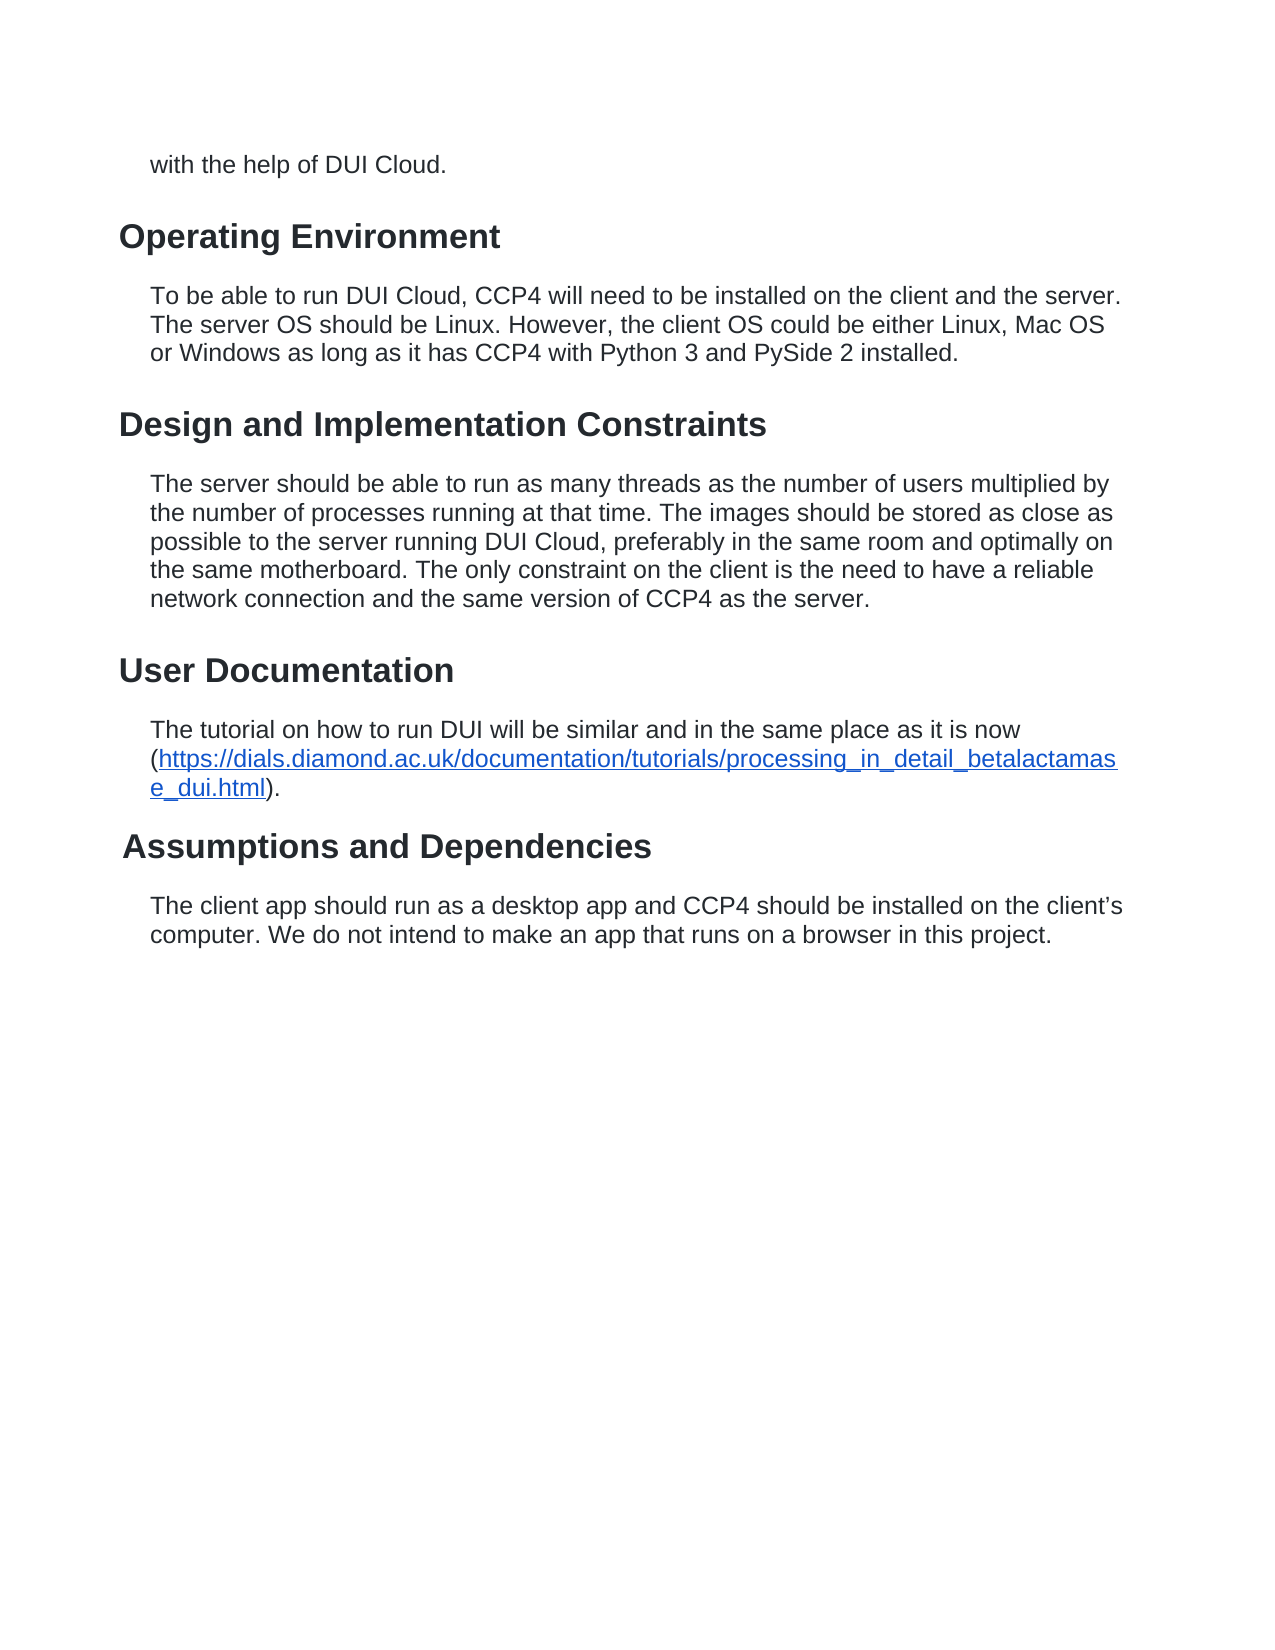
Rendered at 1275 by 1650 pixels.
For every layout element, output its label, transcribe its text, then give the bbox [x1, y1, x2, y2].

subtitle Design and Implementation Constraints [119, 404, 1125, 444]
text Assumptions and Dependencies [122, 826, 1125, 866]
subtitle User Documentation [119, 650, 1125, 690]
text The server should be able to run as many threads as the number of users multiplied by the number of processes running at that time. The images should be stored as close as possible to the server running DUI Cloud, preferably in the same room and optimally on the same motherboard. The only constraint on the client is the need to have a reliable network connection and the same version of CCP4 as the server. [150, 469, 1125, 613]
text with the help of DUI Cloud. [150, 150, 1125, 179]
text To be able to run DUI Cloud, CCP4 will need to be installed on the client and the server. The server OS should be Linux. However, the client OS could be either Linux, Mac OS or Windows as long as it has CCP4 with Python 3 and PySide 2 installed. [150, 281, 1125, 367]
subtitle Operating Environment [119, 216, 1125, 256]
text The tutorial on how to run DUI will be similar and in the same place as it is now (https://dials.diamond.ac.uk/documentation/tutorials/processing_in_detail_betalactamase_dui.html). [150, 715, 1125, 801]
text The client app should run as a desktop app and CCP4 should be installed on the client’s computer. We do not intend to make an app that runs on a browser in this project. [150, 891, 1125, 948]
